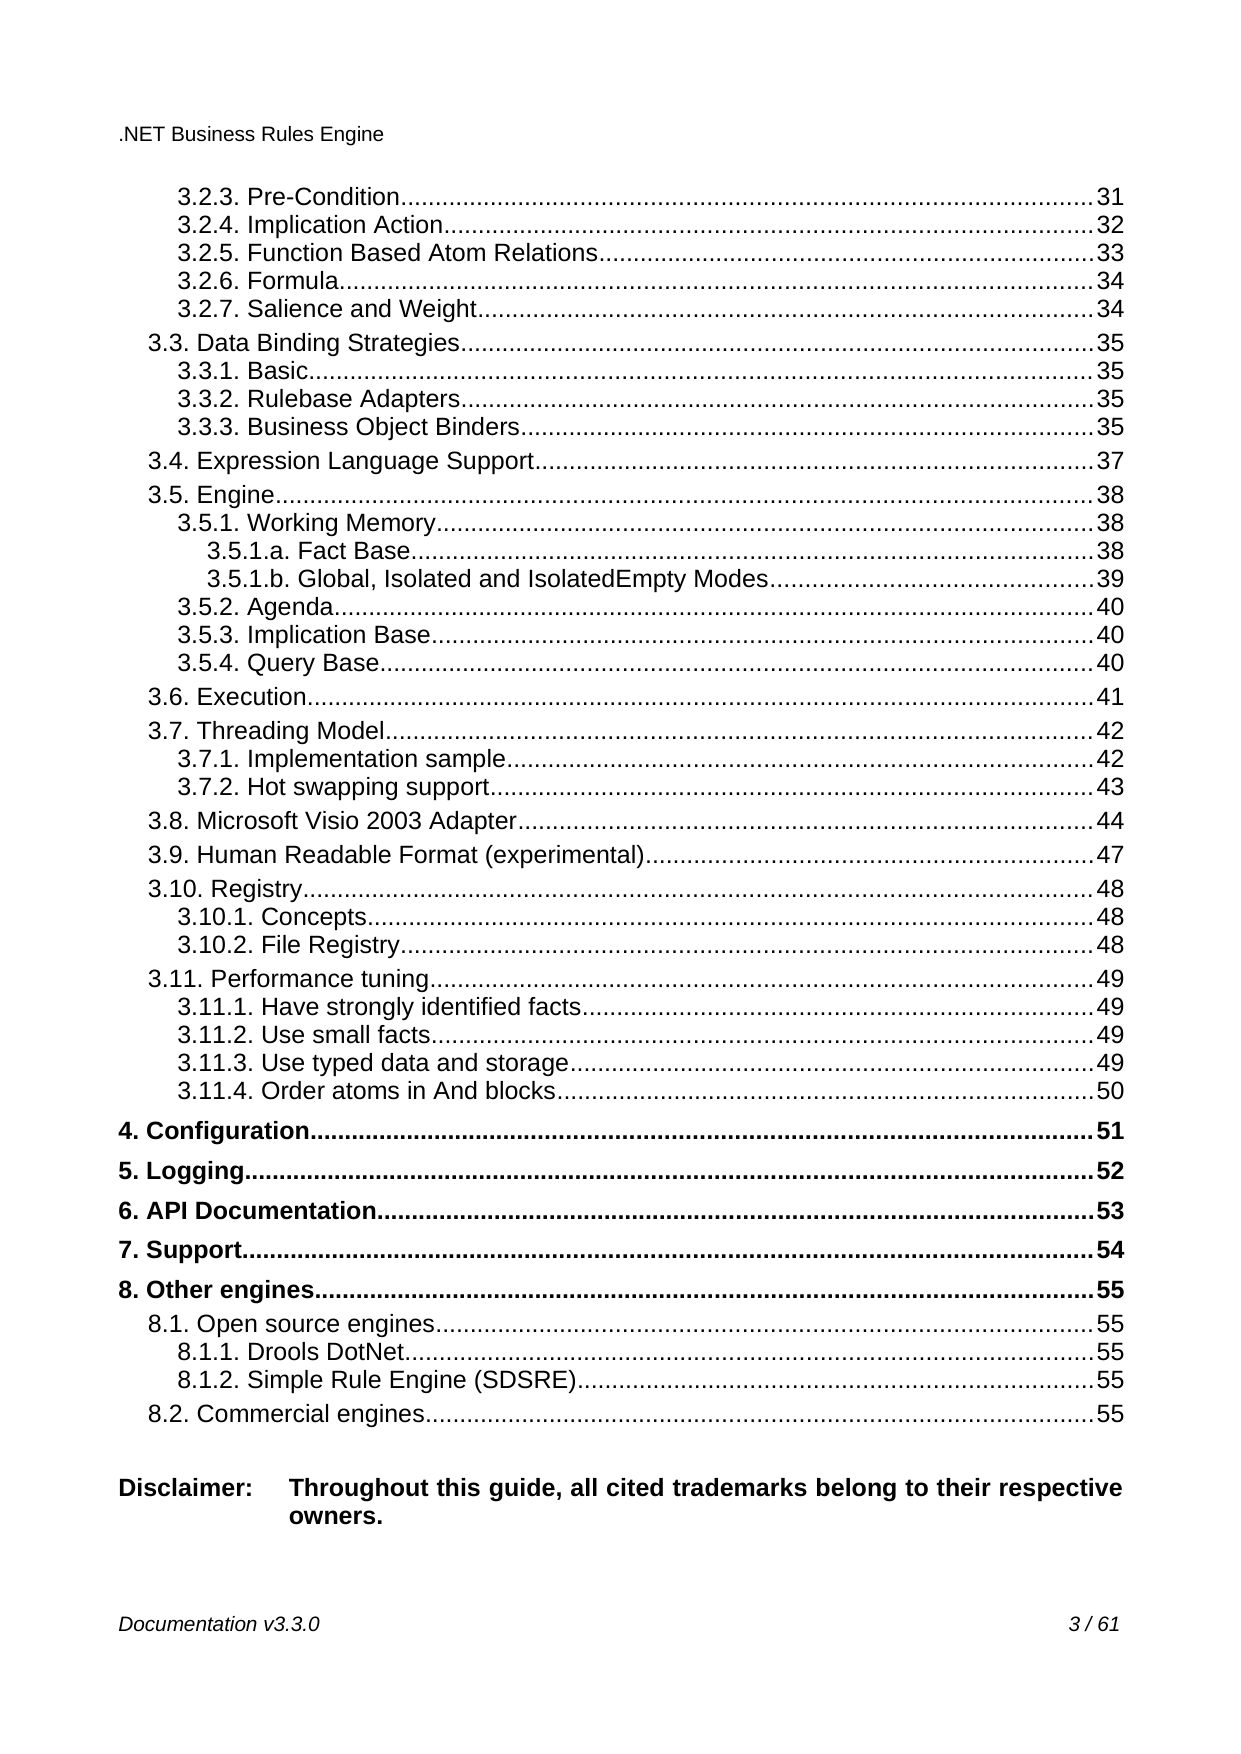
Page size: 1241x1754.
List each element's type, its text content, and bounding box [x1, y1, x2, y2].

text 3.2.4. Implication Action 32 [177, 211, 1124, 239]
text 3.5.1.a. Fact Base 38 [207, 537, 1124, 565]
text 3.10.1. Concepts 48 [177, 903, 1124, 931]
text 3.3.1. Basic 35 [177, 357, 1124, 385]
text 3.5.1. Working Memory 38 [177, 509, 1124, 537]
text 3.7.2. Hot swapping support 43 [177, 773, 1124, 801]
text 3.9. Human Readable Format (experimental) 47 [148, 841, 1124, 869]
text 8.1.2. Simple Rule Engine (SDSRE) 55 [177, 1366, 1124, 1394]
text 3.5.4. Query Base 40 [177, 649, 1124, 677]
text 3.4. Expression Language Support 37 [148, 447, 1124, 475]
text 3.11.1. Have strongly identified facts 49 [177, 993, 1124, 1021]
text 6. API Documentation 53 [118, 1196, 1124, 1224]
text 5. Logging 52 [118, 1157, 1124, 1185]
text 3.2.5. Function Based Atom Relations 33 [177, 239, 1124, 267]
text 3.8. Microsoft Visio 2003 Adapter 44 [148, 807, 1124, 835]
text 3.7.1. Implementation sample 42 [177, 745, 1124, 773]
text 3.3.3. Business Object Binders 35 [177, 413, 1124, 441]
text 3.10.2. File Registry 48 [177, 931, 1124, 959]
text 3.2.6. Formula 34 [177, 267, 1124, 295]
text 3.11.4. Order atoms in And blocks 50 [177, 1077, 1124, 1105]
text 3.2.7. Salience and Weight 34 [177, 295, 1124, 323]
text 3.2.3. Pre-Condition 31 [177, 183, 1124, 211]
text 3.5. Engine 38 [148, 481, 1124, 509]
text 3.7. Threading Model 42 [148, 717, 1124, 745]
text 8.1.1. Drools DotNet 55 [177, 1338, 1124, 1366]
text 8. Other engines 55 [118, 1276, 1124, 1304]
text 3.10. Registry 48 [148, 875, 1124, 903]
text 3.6. Execution 41 [148, 683, 1124, 711]
text 8.2. Commercial engines 55 [148, 1400, 1124, 1428]
text 3.5.2. Agenda 40 [177, 593, 1124, 621]
text 7. Support 54 [118, 1236, 1124, 1264]
text 3.5.3. Implication Base 40 [177, 621, 1124, 649]
text 3.5.1.b. Global, Isolated and IsolatedEmpty Modes 39 [207, 565, 1124, 593]
text 3.11. Performance tuning 49 [148, 965, 1124, 993]
text 3.3.2. Rulebase Adapters 35 [177, 385, 1124, 413]
text 3.11.3. Use typed data and storage 49 [177, 1049, 1124, 1077]
text 4. Configuration 51 [118, 1117, 1124, 1145]
text Disclaimer: Throughout this guide, all cited trademarks belong to their respective owners. [118, 1474, 1124, 1530]
text 3.11.2. Use small facts 49 [177, 1021, 1124, 1049]
text 8.1. Open source engines 55 [148, 1310, 1124, 1338]
text 3.3. Data Binding Strategies 35 [148, 329, 1124, 357]
